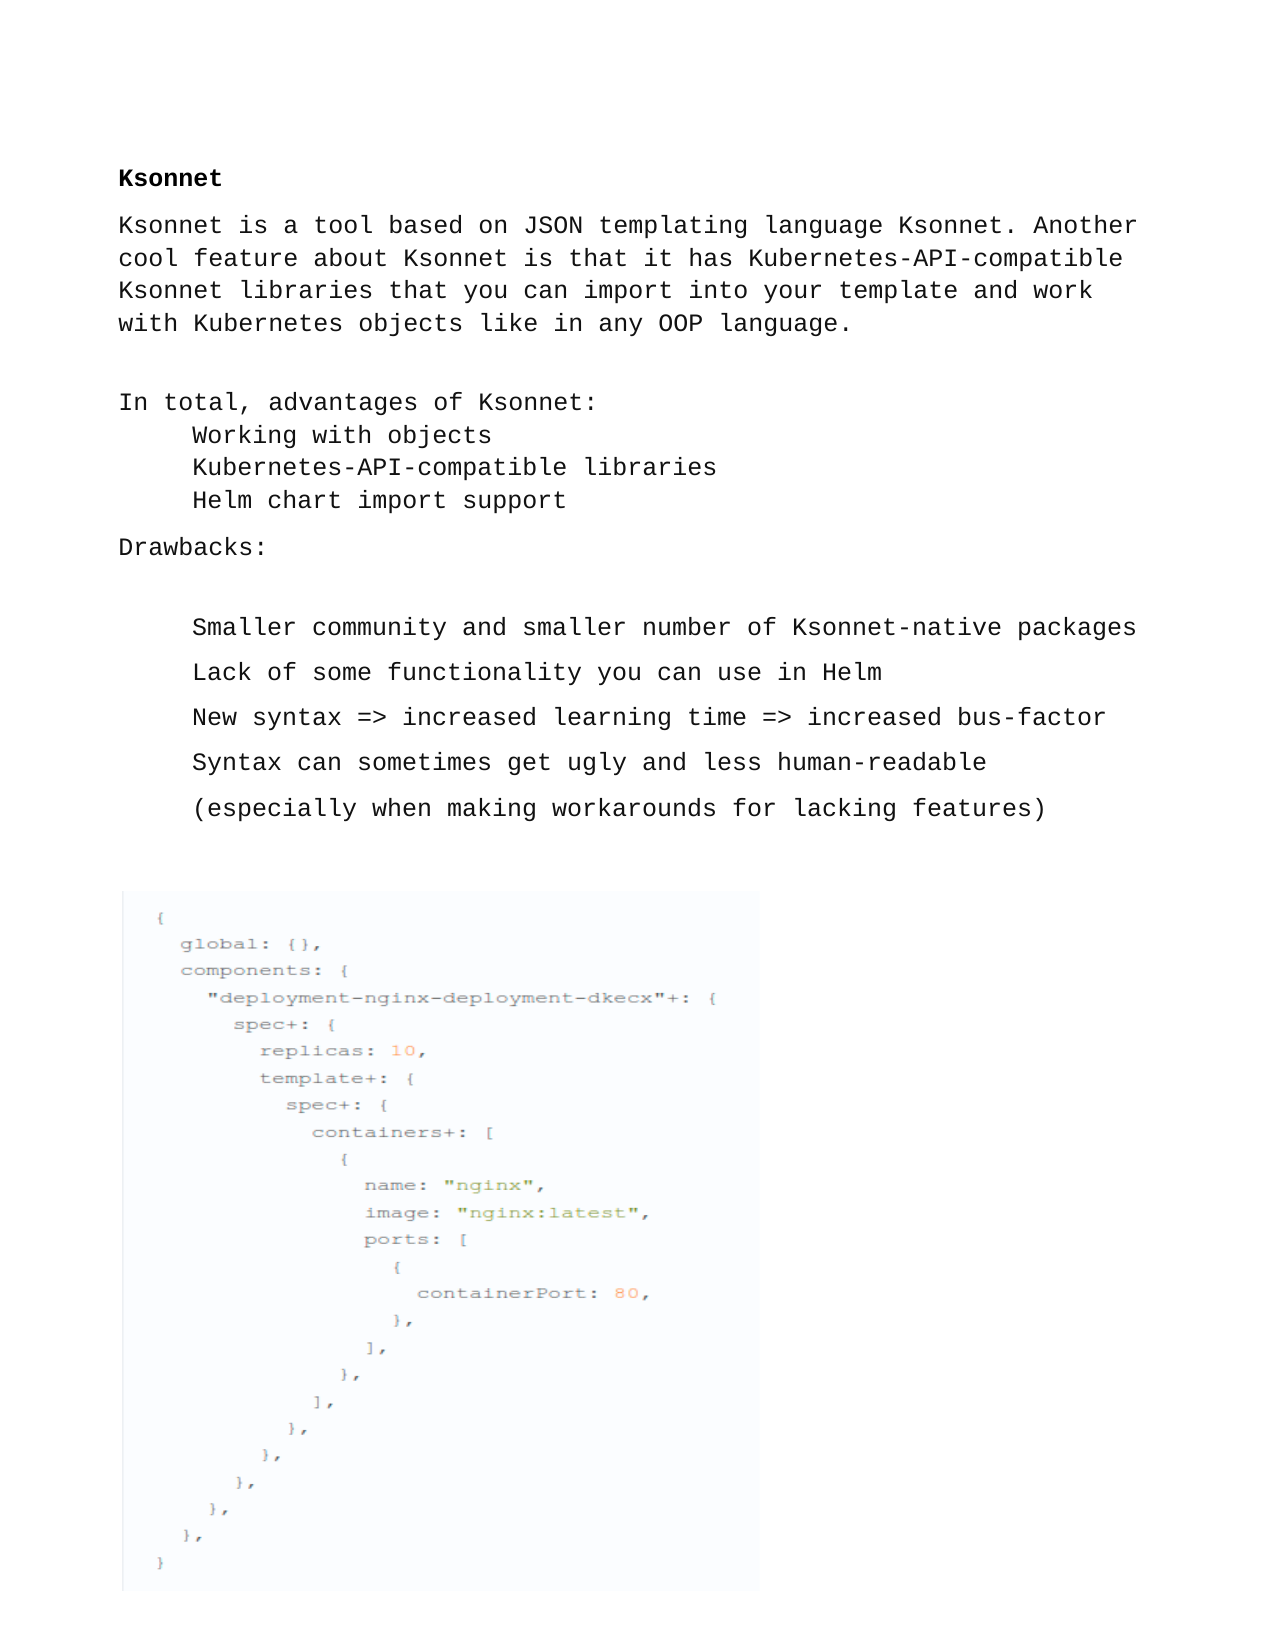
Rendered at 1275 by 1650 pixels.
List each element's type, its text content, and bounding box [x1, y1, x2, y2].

picture [122, 891, 760, 1591]
text In total, advantages of Ksonnet: Working with objects Kubernetes-API-compatible libraries Helm chart import support [118, 357, 1157, 516]
text Drawbacks: [118, 534, 1157, 563]
text Ksonnet is a tool based on JSON templating language Ksonnet. Another cool feature about Ksonnet is that it has Kubernetes-API-compatible Ksonnet libraries that you can import into your template and work with Kubernetes objects like in any OOP language. [118, 213, 1157, 339]
text Ksonnet [118, 166, 1157, 194]
list Smaller community and smaller number of Ksonnet-native packages Lack of some functionality you can use in Helm New syntax => increased learning time => increased bus-factor Syntax can sometimes get ugly and less human-readable (especially when making workarounds for lacking features) [118, 614, 1157, 824]
